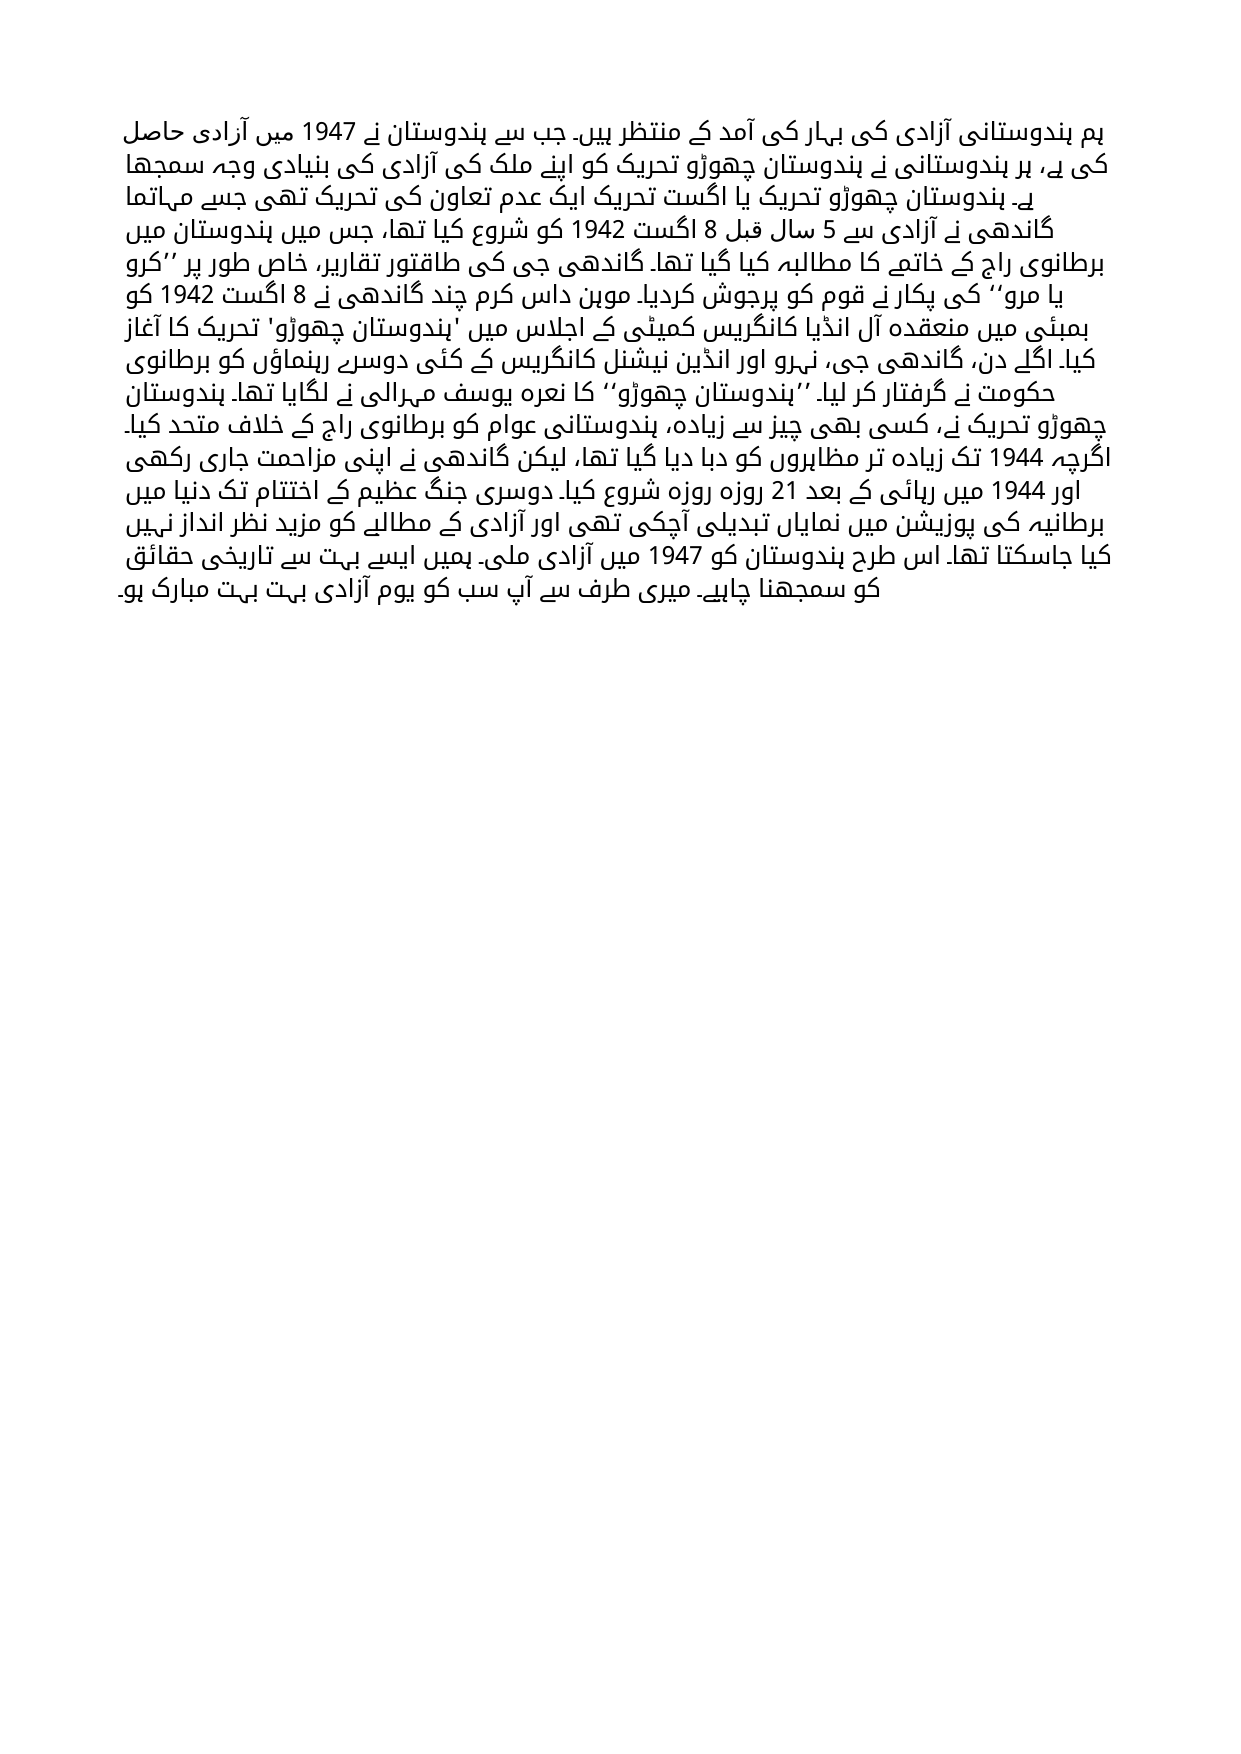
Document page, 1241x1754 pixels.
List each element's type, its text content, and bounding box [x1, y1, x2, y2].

text ہم ہندوستانی آزادی کی بہار کی آمد کے منتظر ہیں۔ جب سے ہندوستان نے 1947 میں آزادی حاصل کی ہے، ہر ہندوستانی نے ہندوستان چھوڑو تحریک کو اپنے ملک کی آزادی کی بنیادی وجہ سمجھا ہے۔ ہندوستان چھوڑو تحریک یا اگست تحریک ایک عدم تعاون کی تحریک تھی جسے مہاتما گاندھی نے آزادی سے 5 سال قبل 8 اگست 1942 کو شروع کیا تھا، جس میں ہندوستان میں برطانوی راج کے خاتمے کا مطالبہ کیا گیا تھا۔ گاندھی جی کی طاقتور تقاریر، خاص طور پر ’’کرو یا مرو‘‘ کی پکار نے قوم کو پرجوش کردیا۔ موہن داس کرم چند گاندھی نے 8 اگست 1942 کو بمبئی میں منعقدہ آل انڈیا کانگریس کمیٹی کے اجلاس میں 'ہندوستان چھوڑو' تحریک کا آغاز کیا۔ اگلے دن، گاندھی جی، نہرو اور انڈین نیشنل کانگریس کے کئی دوسرے رہنماؤں کو برطانوی حکومت نے گرفتار کر لیا۔ ’’ہندوستان چھوڑو‘‘ کا نعرہ یوسف مہرالی نے لگایا تھا۔ ہندوستان چھوڑو تحریک نے، کسی بھی چیز سے زیادہ، ہندوستانی عوام کو برطانوی راج کے خلاف متحد کیا۔ اگرچہ 1944 تک زیادہ تر مظاہروں کو دبا دیا گیا تھا، لیکن گاندھی نے اپنی مزاحمت جاری رکھی اور 1944 میں رہائی کے بعد 21 روزہ روزہ شروع کیا۔ دوسری جنگ عظیم کے اختتام تک دنیا میں برطانیہ کی پوزیشن میں نمایاں تبدیلی آچکی تھی اور آزادی کے مطالبے کو مزید نظر انداز نہیں کیا جاسکتا تھا۔ اس طرح ہندوستان کو 1947 میں آزادی ملی۔ ہمیں ایسے بہت سے تاریخی حقائق کو سمجھنا چاہیے۔ میری طرف سے آپ سب کو یوم آزادی بہت بہت مبارک ہو۔ [118, 118, 1122, 607]
